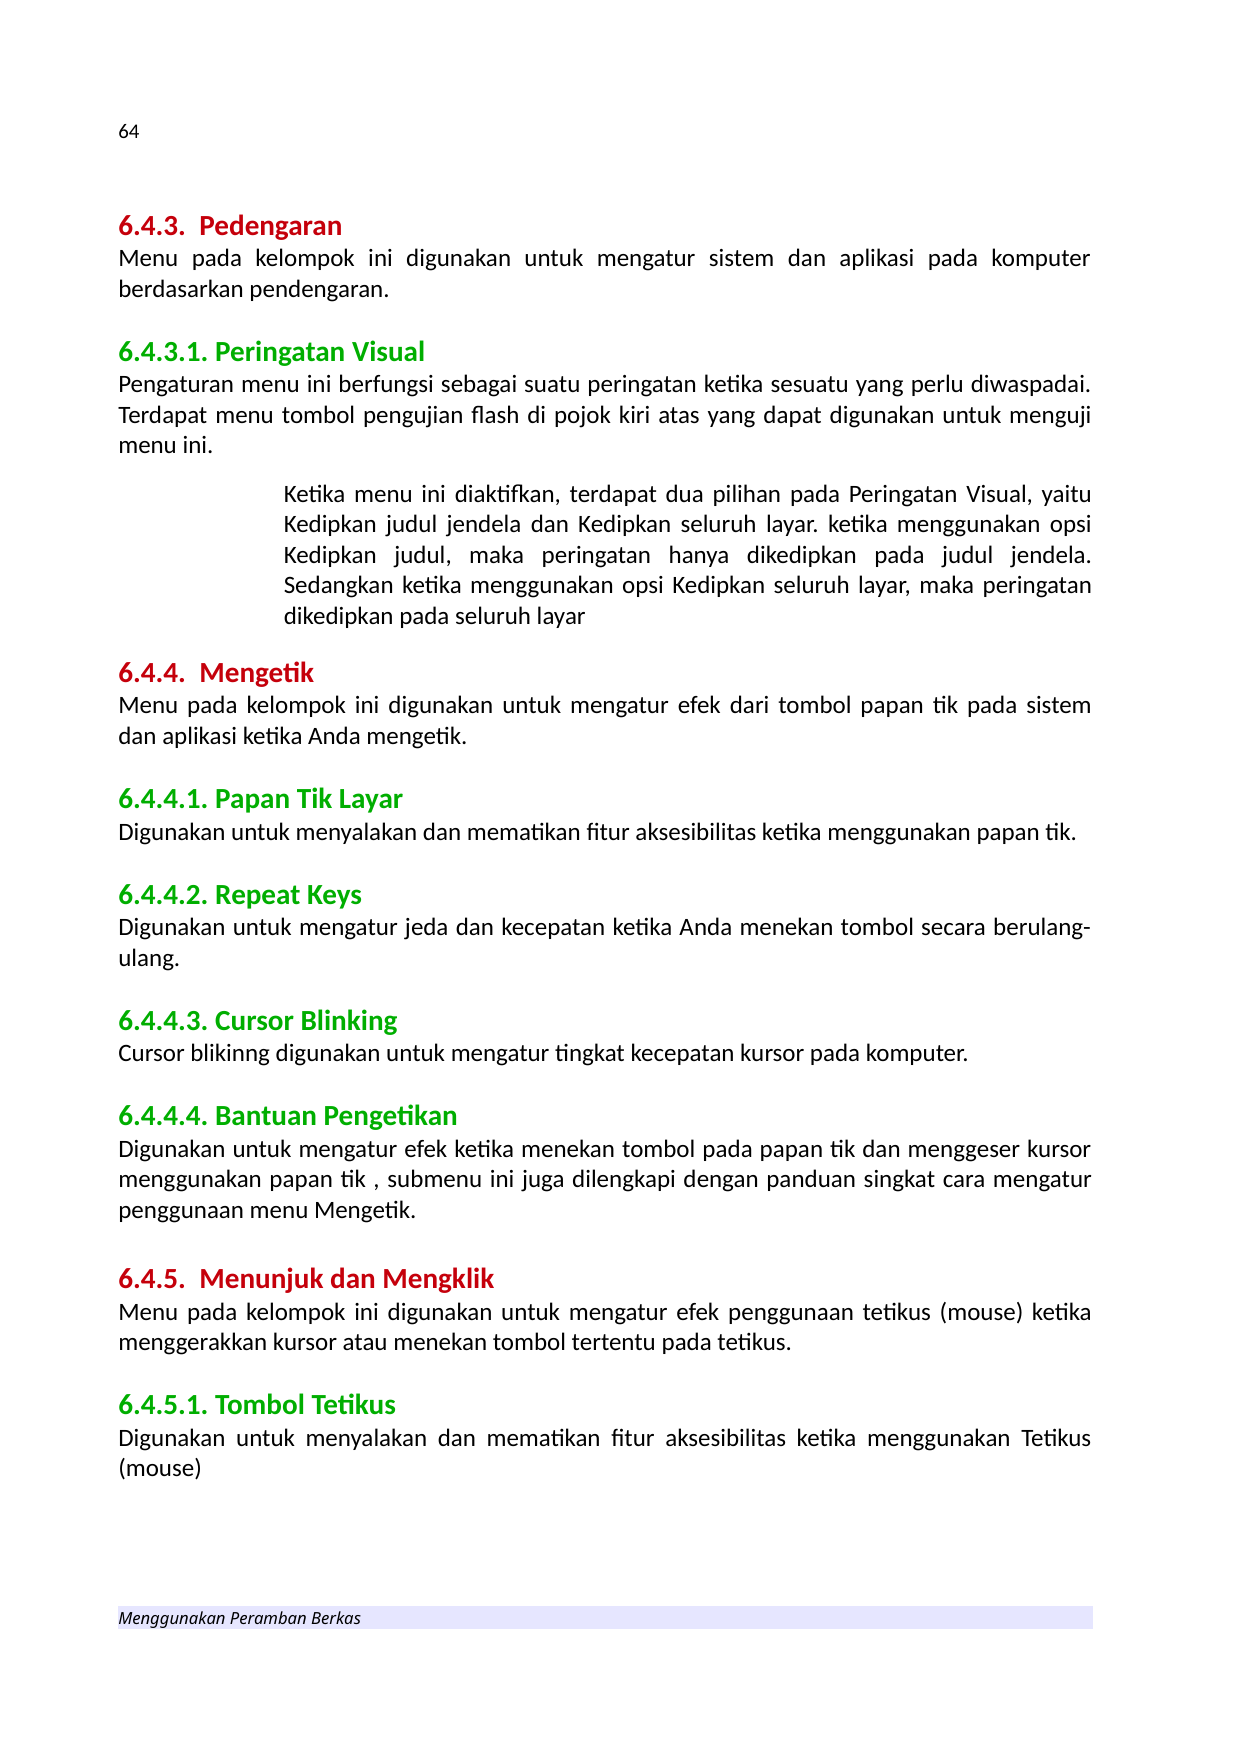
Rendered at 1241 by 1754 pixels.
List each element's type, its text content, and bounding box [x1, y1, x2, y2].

subtitle Repeat Keys [118, 876, 1093, 911]
text Pengaturan menu ini berfungsi sebagai suatu peringatan ketika sesuatu yang perlu diwaspadai. Terdapat menu tombol pengujian flash di pojok kiri atas yang dapat digunakan untuk menguji menu ini. [118, 368, 1093, 460]
subtitle Peringatan Visual [118, 333, 1093, 368]
subtitle Papan Tik Layar [118, 780, 1093, 816]
subtitle Bantuan Pengetikan [118, 1097, 1093, 1133]
text Cursor blikinng digunakan untuk mengatur tingkat kecepatan kursor pada komputer. [118, 1037, 1093, 1068]
text Menu pada kelompok ini digunakan untuk mengatur efek dari tombol papan tik pada sistem dan aplikasi ketika Anda mengetik. [118, 689, 1093, 751]
subtitle Menunjuk dan Mengklik [118, 1260, 1093, 1296]
text Ketika menu ini diaktifkan, terdapat dua pilihan pada Peringatan Visual, yaitu Kedipkan judul jendela dan Kedipkan seluruh layar. ketika menggunakan opsi Kedipkan judul, maka peringatan hanya dikedipkan pada judul jendela. Sedangkan ketika menggunakan opsi Kedipkan seluruh layar, maka peringatan dikedipkan pada seluruh layar [283, 478, 1093, 630]
text Digunakan untuk mengatur jeda dan kecepatan ketika Anda menekan tombol secara berulang-ulang. [118, 911, 1093, 972]
subtitle Pedengaran [118, 207, 1093, 242]
subtitle Cursor Blinking [118, 1002, 1093, 1037]
text Menu pada kelompok ini digunakan untuk mengatur sistem dan aplikasi pada komputer berdasarkan pendengaran. [118, 242, 1093, 303]
subtitle Mengetik [118, 654, 1093, 689]
subtitle Tombol Tetikus [118, 1386, 1093, 1422]
text Digunakan untuk menyalakan dan mematikan fitur aksesibilitas ketika menggunakan Tetikus (mouse) [118, 1422, 1093, 1483]
text Menu pada kelompok ini digunakan untuk mengatur efek penggunaan tetikus (mouse) ketika menggerakkan kursor atau menekan tombol tertentu pada tetikus. [118, 1296, 1093, 1357]
text Digunakan untuk menyalakan dan mematikan fitur aksesibilitas ketika menggunakan papan tik. [118, 816, 1093, 846]
text Digunakan untuk mengatur efek ketika menekan tombol pada papan tik dan menggeser kursor menggunakan papan tik , submenu ini juga dilengkapi dengan panduan singkat cara mengatur penggunaan menu Mengetik. [118, 1133, 1093, 1225]
